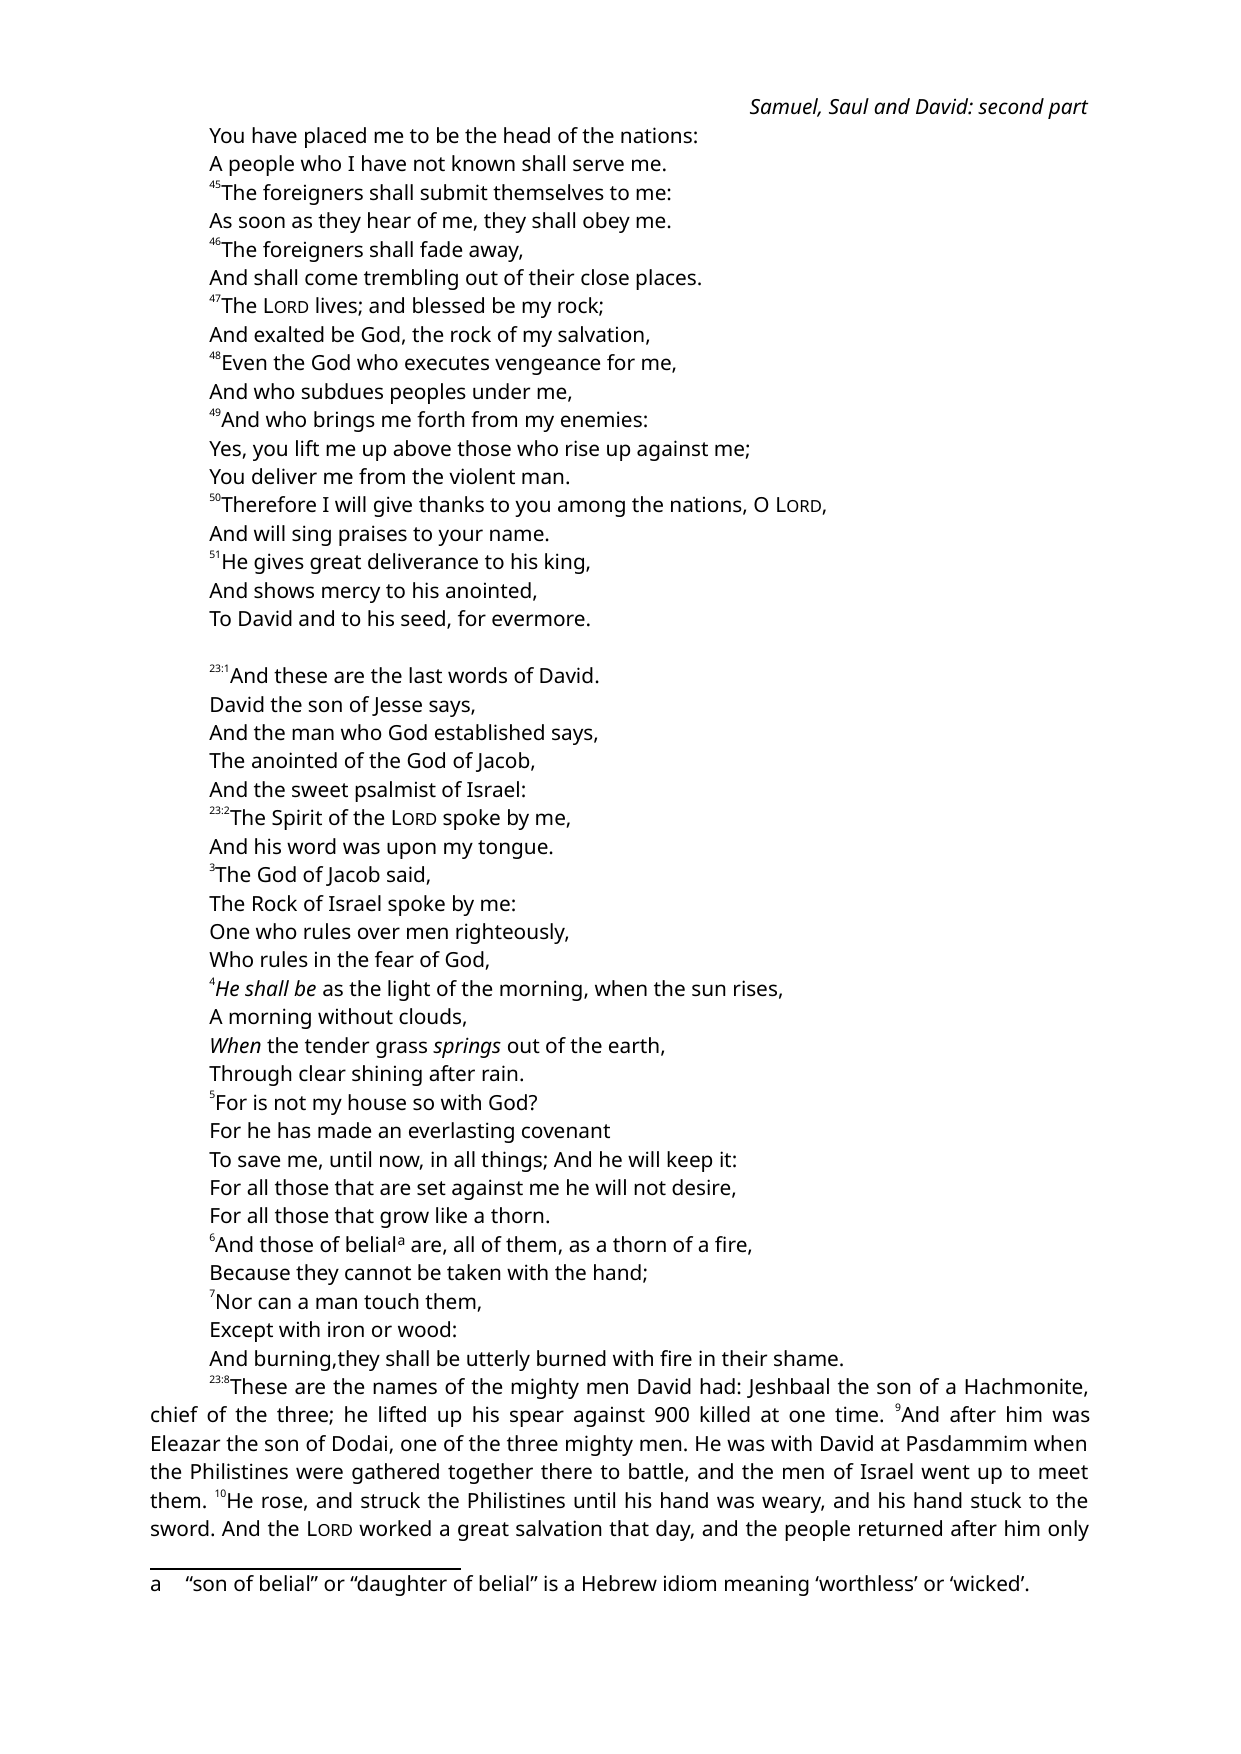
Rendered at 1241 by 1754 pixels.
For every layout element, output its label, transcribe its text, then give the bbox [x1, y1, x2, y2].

text Yes, you lift me up above those who rise up against me; [150, 434, 1090, 462]
text For he has made an everlasting covenant [150, 1116, 1090, 1145]
text 4He shall be as the light of the morning, when the sun rises, [150, 974, 1090, 1002]
text And will sing praises to your name. [150, 519, 1090, 547]
text A people who I have not known shall serve me. [150, 149, 1090, 178]
text Who rules in the fear of God, [150, 946, 1090, 974]
text To David and to his seed, for evermore. [150, 604, 1090, 633]
text Except with iron or wood: [150, 1315, 1090, 1344]
text 47The Lord lives; and blessed be my rock; [150, 292, 1090, 320]
text And the man who God established says, [150, 718, 1090, 747]
text 49And who brings me forth from my enemies: [150, 405, 1090, 434]
text “son of belial” or “daughter of belial” is a Hebrew idiom meaning ‘worthless’ or ‘wicked’. [150, 1569, 1090, 1597]
text 7Nor can a man touch them, [150, 1287, 1090, 1315]
text 23:1And these are the last words of David. [150, 661, 1090, 690]
text Through clear shining after rain. [150, 1059, 1090, 1088]
text You deliver me from the violent man. [150, 462, 1090, 491]
text A morning without clouds, [150, 1002, 1090, 1031]
text And exalted be God, the rock of my salvation, [150, 320, 1090, 348]
text The anointed of the God of Jacob, [150, 747, 1090, 775]
text 5For is not my house so with God? [150, 1088, 1090, 1116]
text As soon as they hear of me, they shall obey me. [150, 206, 1090, 235]
text David the son of Jesse says, [150, 690, 1090, 718]
text And shall come trembling out of their close places. [150, 263, 1090, 292]
text 51He gives great deliverance to his king, [150, 547, 1090, 576]
text And his word was upon my tongue. [150, 832, 1090, 860]
text For all those that grow like a thorn. [150, 1202, 1090, 1230]
text For all those that are set against me he will not desire, [150, 1173, 1090, 1202]
text To save me, until now, in all things; And he will keep it: [150, 1145, 1090, 1173]
text And burning,they shall be utterly burned with fire in their shame. [150, 1344, 1090, 1372]
text 46The foreigners shall fade away, [150, 235, 1090, 263]
text 3The God of Jacob said, [150, 860, 1090, 889]
text And shows mercy to his anointed, [150, 576, 1090, 604]
text 23:2The Spirit of the Lord spoke by me, [150, 803, 1090, 832]
text 50Therefore I will give thanks to you among the nations, O Lord, [150, 491, 1090, 519]
text When the tender grass springs out of the earth, [150, 1031, 1090, 1059]
text One who rules over men righteously, [150, 917, 1090, 946]
text And the sweet psalmist of Israel: [150, 775, 1090, 803]
text 45The foreigners shall submit themselves to me: [150, 178, 1090, 206]
text The Rock of Israel spoke by me: [150, 889, 1090, 917]
text And who subdues peoples under me, [150, 377, 1090, 405]
text You have placed me to be the head of the nations: [150, 121, 1090, 149]
text 23:8These are the names of the mighty men David had: Jeshbaal the son of a Hachmonite, chief of the three; he lifted up his spear against 900 killed at one time. 9And after him was Eleazar the son of Dodai, one of the three mighty men. He was with David at Pasdammim when the Philistines were gathered together there to battle, and the men of Israel went up to meet them. 10He rose, and struck the Philistines until his hand was weary, and his hand stuck to the sword. And the Lord worked a great salvation that day, and the people returned after him only to take spoil. 11And after him was Shammah the son of Agee a Hararite. And the Philistines were gathered together at Lehi, where there was a plot of ground full of lentils, and the people fled from the Philistines. 12And he stood in the middle of the plot, and defended it, and killed the Philistines. And the Lord worked a great salvation that day. [150, 1372, 1090, 1543]
text 48Even the God who executes vengeance for me, [150, 348, 1090, 377]
text 6And those of belial are, all of them, as a thorn of a fire, [150, 1230, 1090, 1258]
text Because they cannot be taken with the hand; [150, 1258, 1090, 1287]
